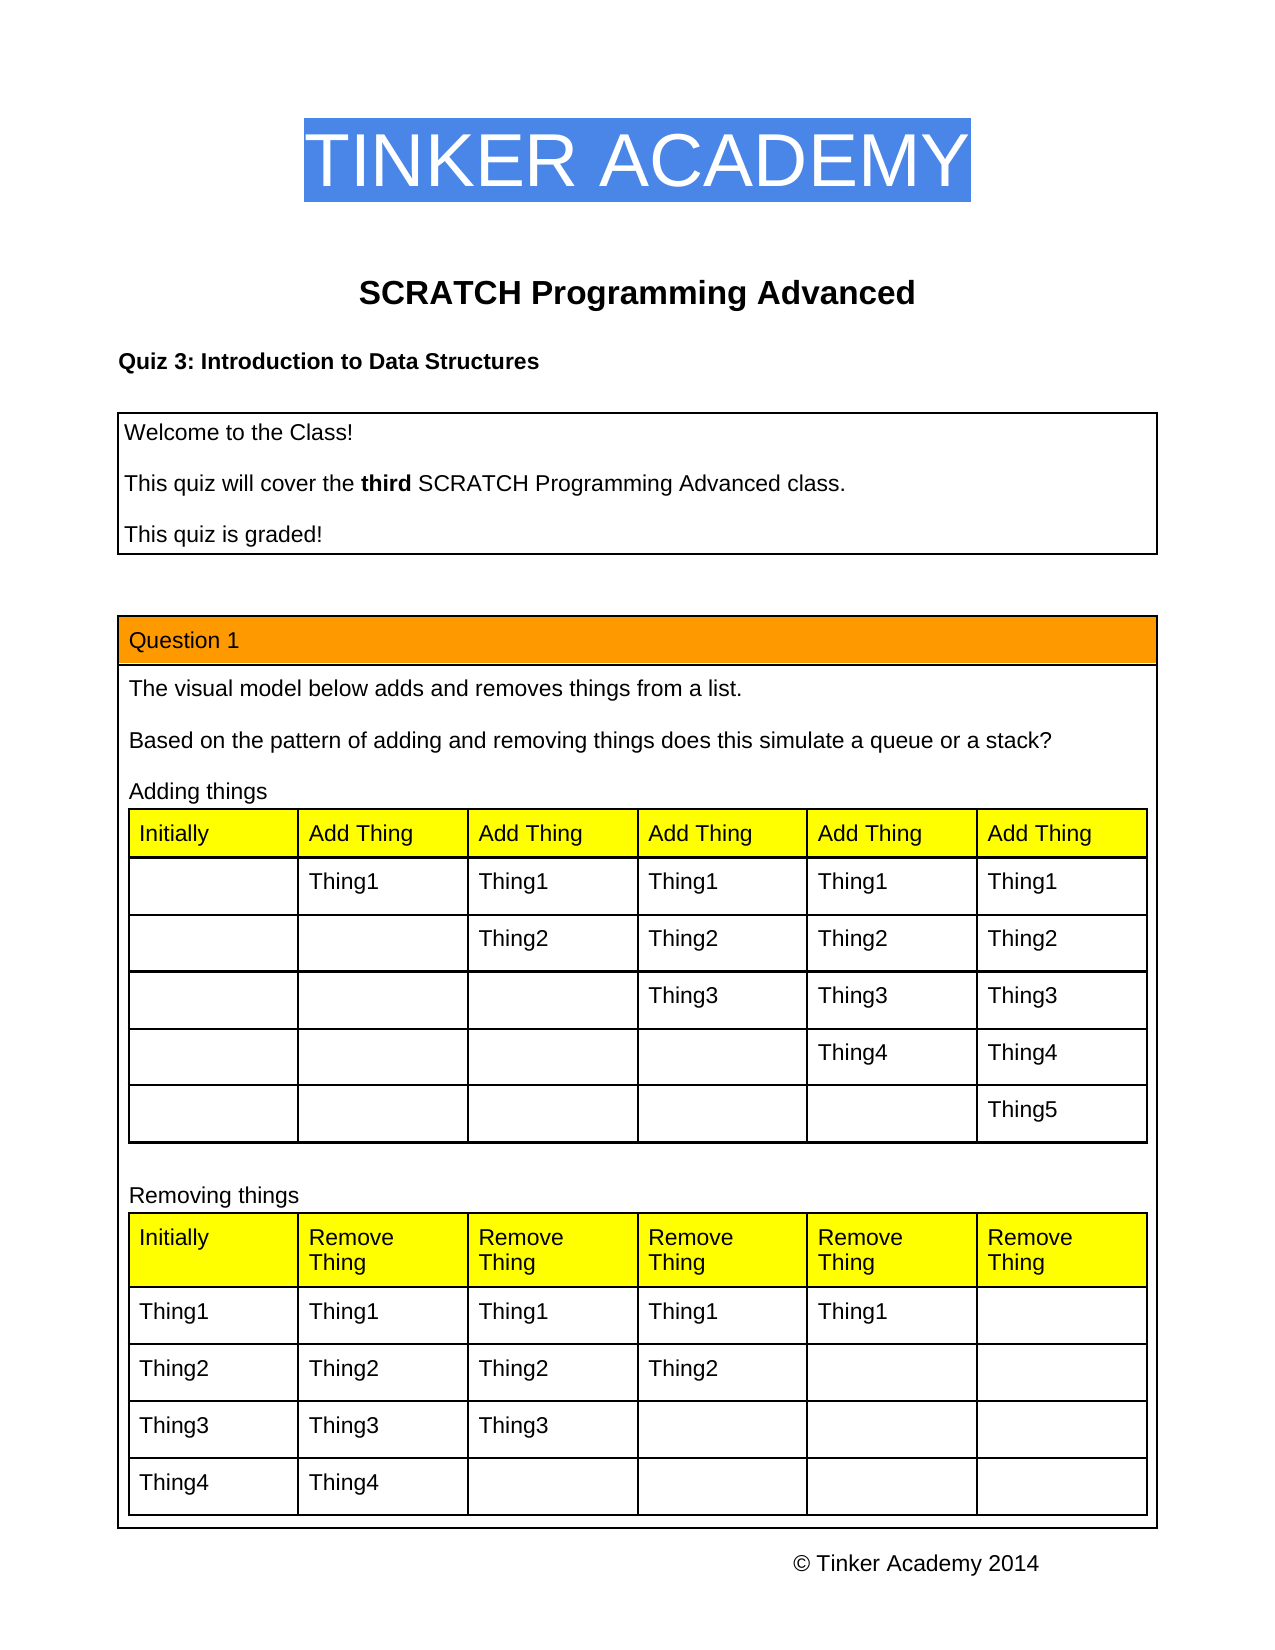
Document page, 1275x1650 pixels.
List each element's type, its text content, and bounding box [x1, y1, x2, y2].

table_cell [469, 1030, 637, 1084]
table_cell [299, 1086, 467, 1141]
table_header Add Thing [808, 810, 976, 856]
table_cell [639, 1402, 806, 1457]
table_cell [808, 1345, 976, 1400]
table_cell Thing2 [639, 1345, 806, 1400]
text Quiz 3: Introduction to Data Structures [118, 349, 1157, 374]
table_header Add Thing [469, 810, 637, 856]
text SCRATCH Programming Advanced [118, 274, 1157, 311]
table_cell [808, 1459, 976, 1514]
table_cell [639, 1086, 806, 1141]
table_header Remove Thing [808, 1214, 976, 1286]
table_cell Thing3 [639, 973, 806, 1027]
table_cell [978, 1345, 1146, 1400]
table_cell [469, 1459, 637, 1514]
table_cell [639, 1030, 806, 1084]
table_header Initially [130, 810, 297, 856]
table_cell Thing2 [808, 916, 976, 970]
table_header Remove Thing [639, 1214, 806, 1286]
table_cell [639, 1459, 806, 1514]
table_cell [978, 1459, 1146, 1514]
table_cell Thing4 [299, 1459, 467, 1514]
table_cell [130, 916, 297, 970]
table_cell [469, 973, 637, 1027]
table_cell [130, 1086, 297, 1141]
table_cell Thing3 [808, 973, 976, 1027]
table_cell [130, 1030, 297, 1084]
table_cell Thing3 [469, 1402, 637, 1457]
table_cell [299, 973, 467, 1027]
table_cell [469, 1086, 637, 1141]
table_cell [808, 1086, 976, 1141]
table_cell Thing1 [639, 1288, 806, 1343]
table_cell [978, 1402, 1146, 1457]
table_header Remove Thing [978, 1214, 1146, 1286]
table_cell Thing1 [808, 859, 976, 913]
table_cell Thing1 [299, 1288, 467, 1343]
text TINKER ACADEMY [118, 118, 1157, 202]
table_cell Thing5 [978, 1086, 1146, 1141]
table_cell Thing2 [639, 916, 806, 970]
table_header Add Thing [299, 810, 467, 856]
table_cell [299, 916, 467, 970]
table_cell [130, 859, 297, 913]
table_cell The visual model below adds and removes things from a list. Based on the pattern of adding and removing things does this simulate a queue or a stack? Adding things Removing things [119, 666, 1156, 1527]
table_cell Thing1 [469, 1288, 637, 1343]
table_header Add Thing [978, 810, 1146, 856]
table_header Initially [130, 1214, 297, 1286]
table_cell Thing1 [978, 859, 1146, 913]
table_cell Thing3 [130, 1402, 297, 1457]
table_cell Thing4 [808, 1030, 976, 1084]
table_cell Thing2 [469, 1345, 637, 1400]
table_header Welcome to the Class! This quiz will cover the third SCRATCH Programming Advanced class. This quiz is graded! [119, 414, 1156, 553]
table_cell Thing1 [469, 859, 637, 913]
table_cell Thing1 [639, 859, 806, 913]
table_cell Thing4 [130, 1459, 297, 1514]
table_cell [299, 1030, 467, 1084]
table_cell Thing4 [978, 1030, 1146, 1084]
table_cell Thing1 [808, 1288, 976, 1343]
table_cell Thing2 [978, 916, 1146, 970]
table_cell [978, 1288, 1146, 1343]
table_header Remove Thing [299, 1214, 467, 1286]
table_cell Thing1 [130, 1288, 297, 1343]
table_cell Thing2 [299, 1345, 467, 1400]
table_cell Thing2 [130, 1345, 297, 1400]
table_header Remove Thing [469, 1214, 637, 1286]
table_cell Thing3 [299, 1402, 467, 1457]
table_header Question 1 [119, 617, 1156, 663]
table_cell Thing2 [469, 916, 637, 970]
table_cell Thing3 [978, 973, 1146, 1027]
table_cell Thing1 [299, 859, 467, 913]
table_cell [130, 973, 297, 1027]
table_header Add Thing [639, 810, 806, 856]
table_cell [808, 1402, 976, 1457]
